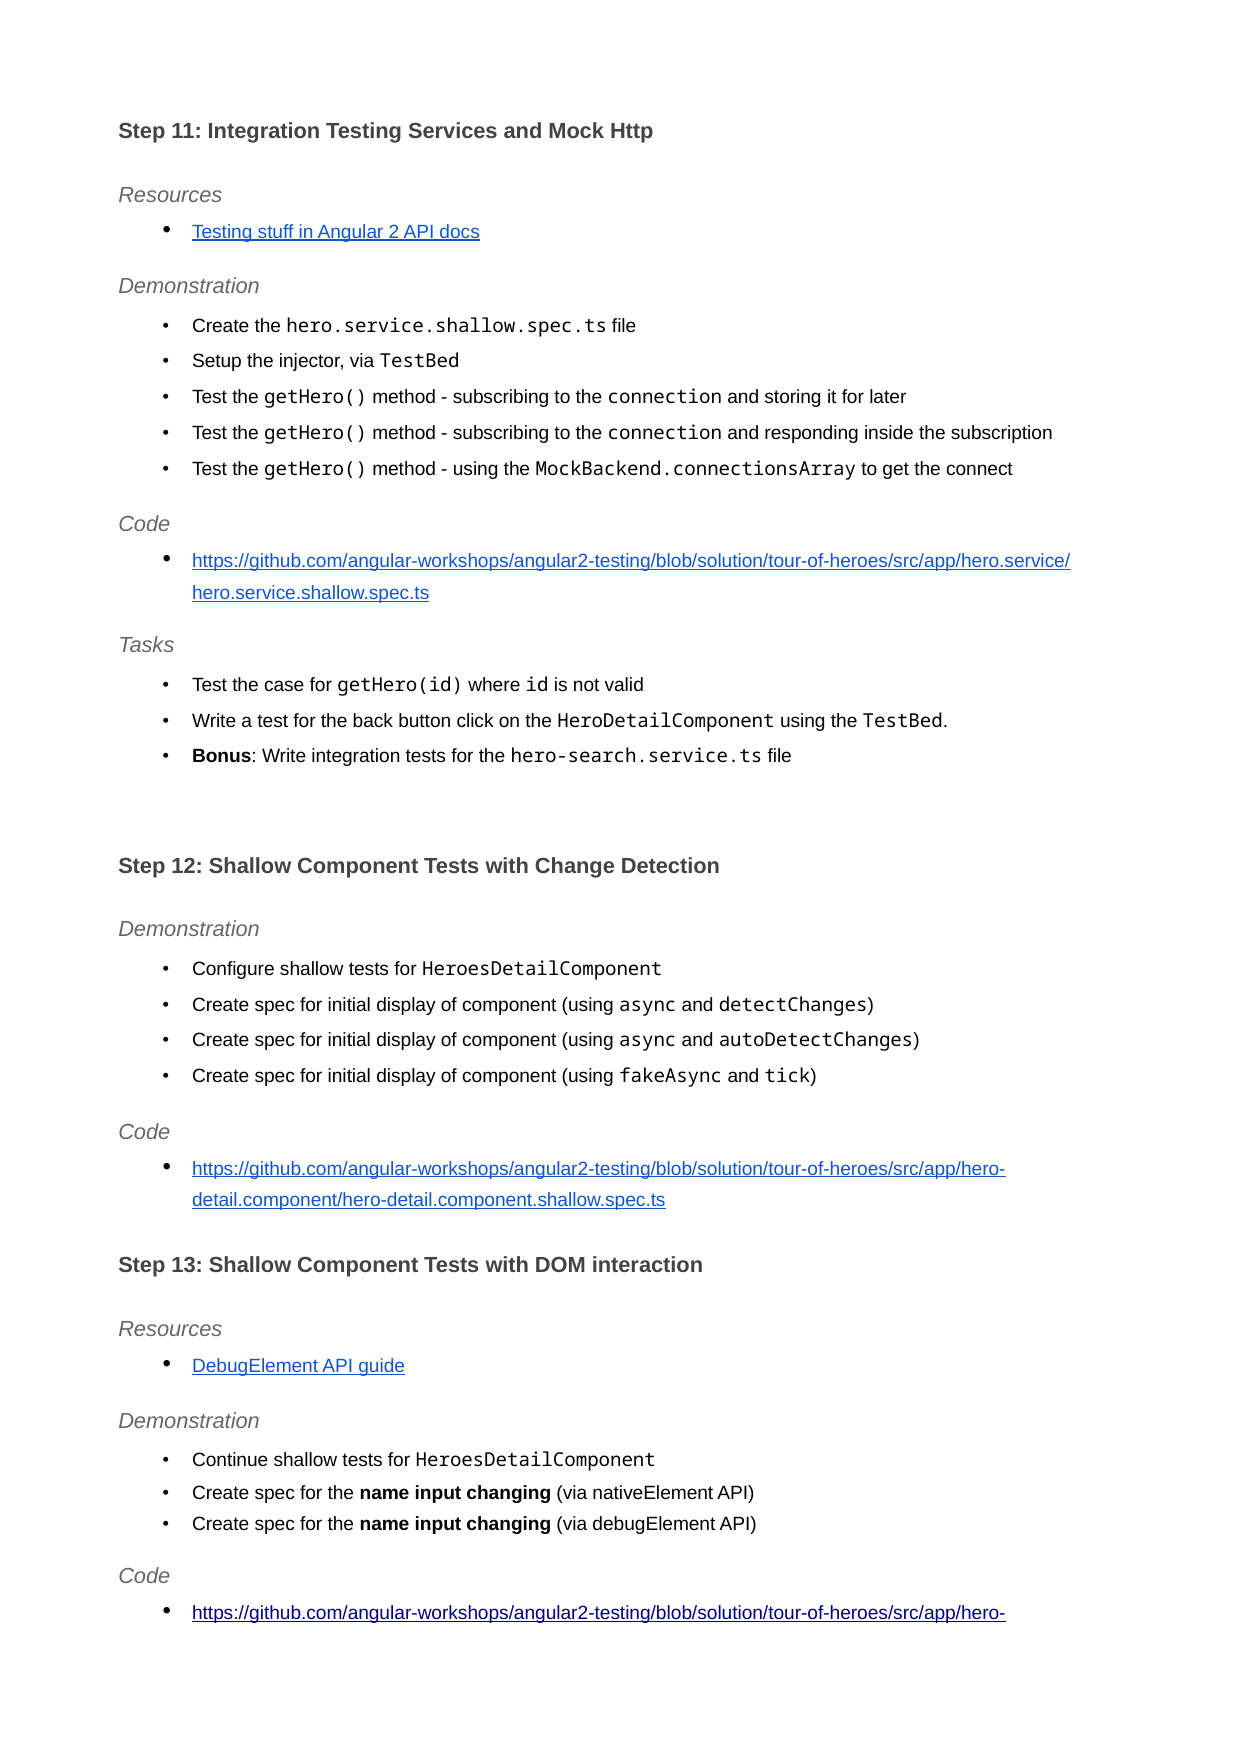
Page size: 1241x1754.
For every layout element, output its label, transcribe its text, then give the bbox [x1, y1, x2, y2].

list https://github.com/angular-workshops/angular2-testing/blob/solution/tour-of-heroes/src/app/hero-detail.component/hero-detail.component.shallow.spec.ts [162, 1157, 1122, 1211]
subtitle Resources [118, 182, 1122, 207]
subtitle Tasks [118, 632, 1122, 658]
list Setup the injector, via TestBed [162, 347, 1122, 373]
list Create spec for the name input changing (via debugElement API) [162, 1512, 1122, 1534]
subtitle Code [118, 1119, 1122, 1144]
list Test the case for getHero(id) where id is not valid [162, 671, 1122, 697]
list Configure shallow tests for HeroesDetailComponent [162, 955, 1122, 981]
list Test the getHero() method - subscribing to the connection and responding inside the subscription [162, 419, 1122, 445]
subtitle Step 12: Shallow Component Tests with Change Detection [118, 853, 1122, 878]
list DebugElement API guide [162, 1354, 1122, 1378]
list Create the hero.service.shallow.spec.ts file [162, 312, 1122, 338]
list https://github.com/angular-workshops/angular2-testing/blob/solution/tour-of-heroes/src/app/hero.service/hero.service.shallow.spec.ts [162, 550, 1122, 603]
list https://github.com/angular-workshops/angular2-testing/blob/solution/tour-of-heroes/src/app/hero- [162, 1602, 1122, 1625]
list Continue shallow tests for HeroesDetailComponent [162, 1446, 1122, 1472]
subtitle Demonstration [118, 916, 1122, 942]
subtitle Step 13: Shallow Component Tests with DOM interaction [118, 1252, 1122, 1277]
list Create spec for initial display of component (using async and detectChanges) [162, 991, 1122, 1017]
subtitle Demonstration [118, 1408, 1122, 1433]
subtitle Step 11: Integration Testing Services and Mock Http [118, 118, 1122, 143]
list Create spec for the name input changing (via nativeElement API) [162, 1482, 1122, 1504]
list Testing stuff in Angular 2 API docs [162, 220, 1122, 244]
subtitle Code [118, 511, 1122, 536]
list Test the getHero() method - subscribing to the connection and storing it for later [162, 383, 1122, 409]
subtitle Code [118, 1563, 1122, 1588]
list Test the getHero() method - using the MockBackend.connectionsArray to get the connect [162, 455, 1122, 481]
list Create spec for initial display of component (using fakeAsync and tick) [162, 1062, 1122, 1088]
subtitle Resources [118, 1316, 1122, 1341]
list Bonus: Write integration tests for the hero-search.service.ts file [162, 742, 1122, 768]
subtitle Demonstration [118, 273, 1122, 298]
list Create spec for initial display of component (using async and autoDetectChanges) [162, 1026, 1122, 1052]
list Write a test for the back button click on the HeroDetailComponent using the TestBed. [162, 707, 1122, 733]
